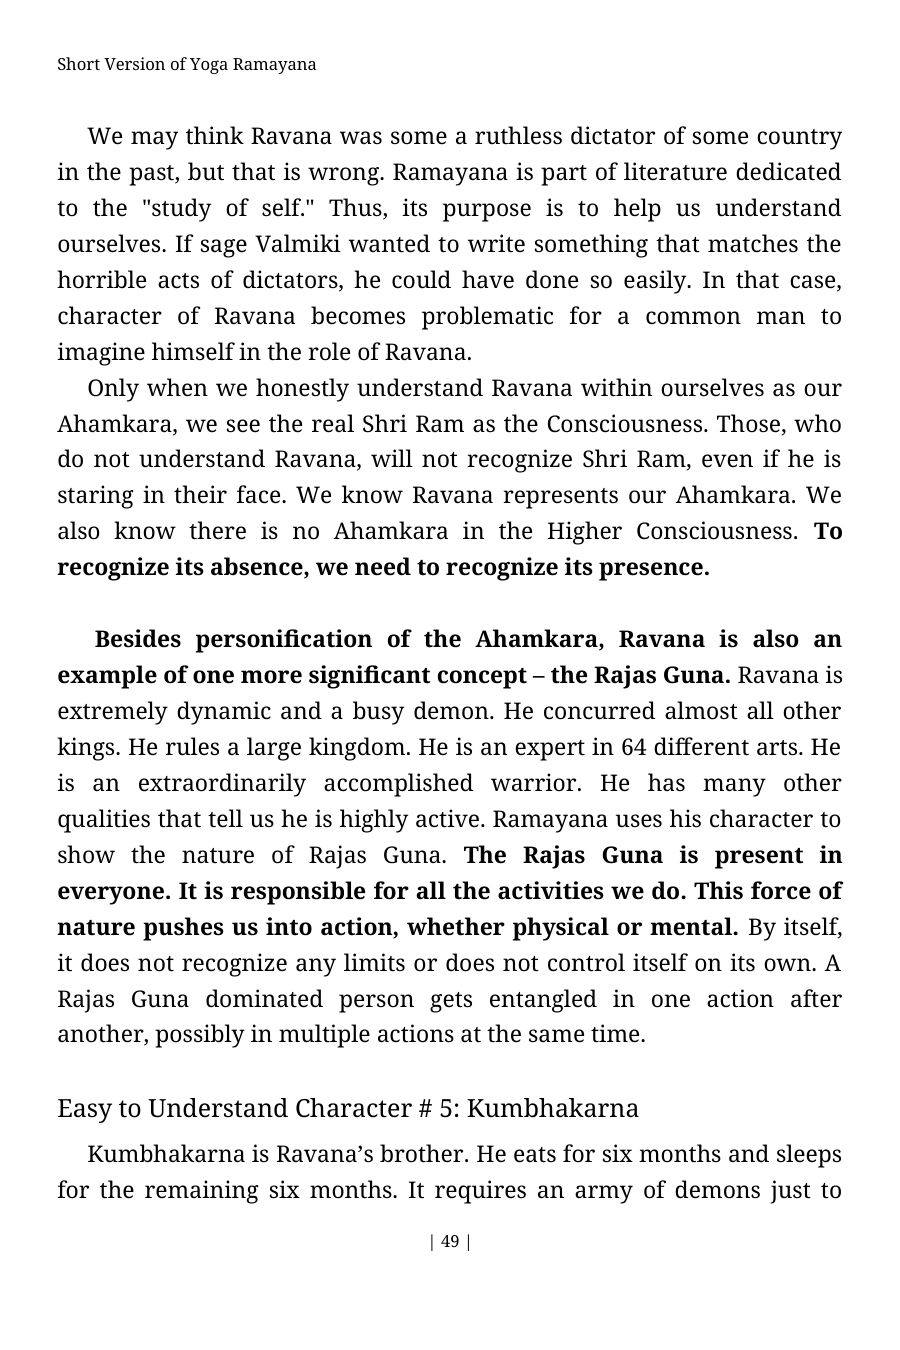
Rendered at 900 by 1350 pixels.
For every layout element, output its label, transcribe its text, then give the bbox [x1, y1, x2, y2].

subtitle Easy to Understand Character # 5: Kumbhakarna [57, 1090, 843, 1124]
text We may think Ravana was some a ruthless dictator of some country in the past, but that is wrong. Ramayana is part of literature dedicated to the "study of self." Thus, its purpose is to help us understand ourselves. If sage Valmiki wanted to write something that matches the horrible acts of dictators, he could have done so easily. In that case, character of Ravana becomes problematic for a common man to imagine himself in the role of Ravana. [57, 120, 843, 367]
text Kumbhakarna is Ravana’s brother. He eats for six months and sleeps for the remaining six months. It requires an army of demons just to [57, 1138, 843, 1205]
text Only when we honestly understand Ravana within ourselves as our Ahamkara, we see the real Shri Ram as the Consciousness. Those, who do not understand Ravana, will not recognize Shri Ram, even if he is staring in their face. We know Ravana represents our Ahamkara. We also know there is no Ahamkara in the Higher Consciousness. To recognize its absence, we need to recognize its presence. [57, 372, 843, 582]
text Besides personification of the Ahamkara, Ravana is also an example of one more significant concept – the Rajas Guna. Ravana is extremely dynamic and a busy demon. He concurred almost all other kings. He rules a large kingdom. He is an expert in 64 different arts. He is an extraordinarily accomplished warrior. He has many other qualities that tell us he is highly active. Ramayana uses his character to show the nature of Rajas Guna. The Rajas Guna is present in everyone. It is responsible for all the activities we do. This force of nature pushes us into action, whether physical or mental. By itself, it does not recognize any limits or does not control itself on its own. A Rajas Guna dominated person gets entangled in one action after another, possibly in multiple actions at the same time. [57, 623, 843, 1050]
